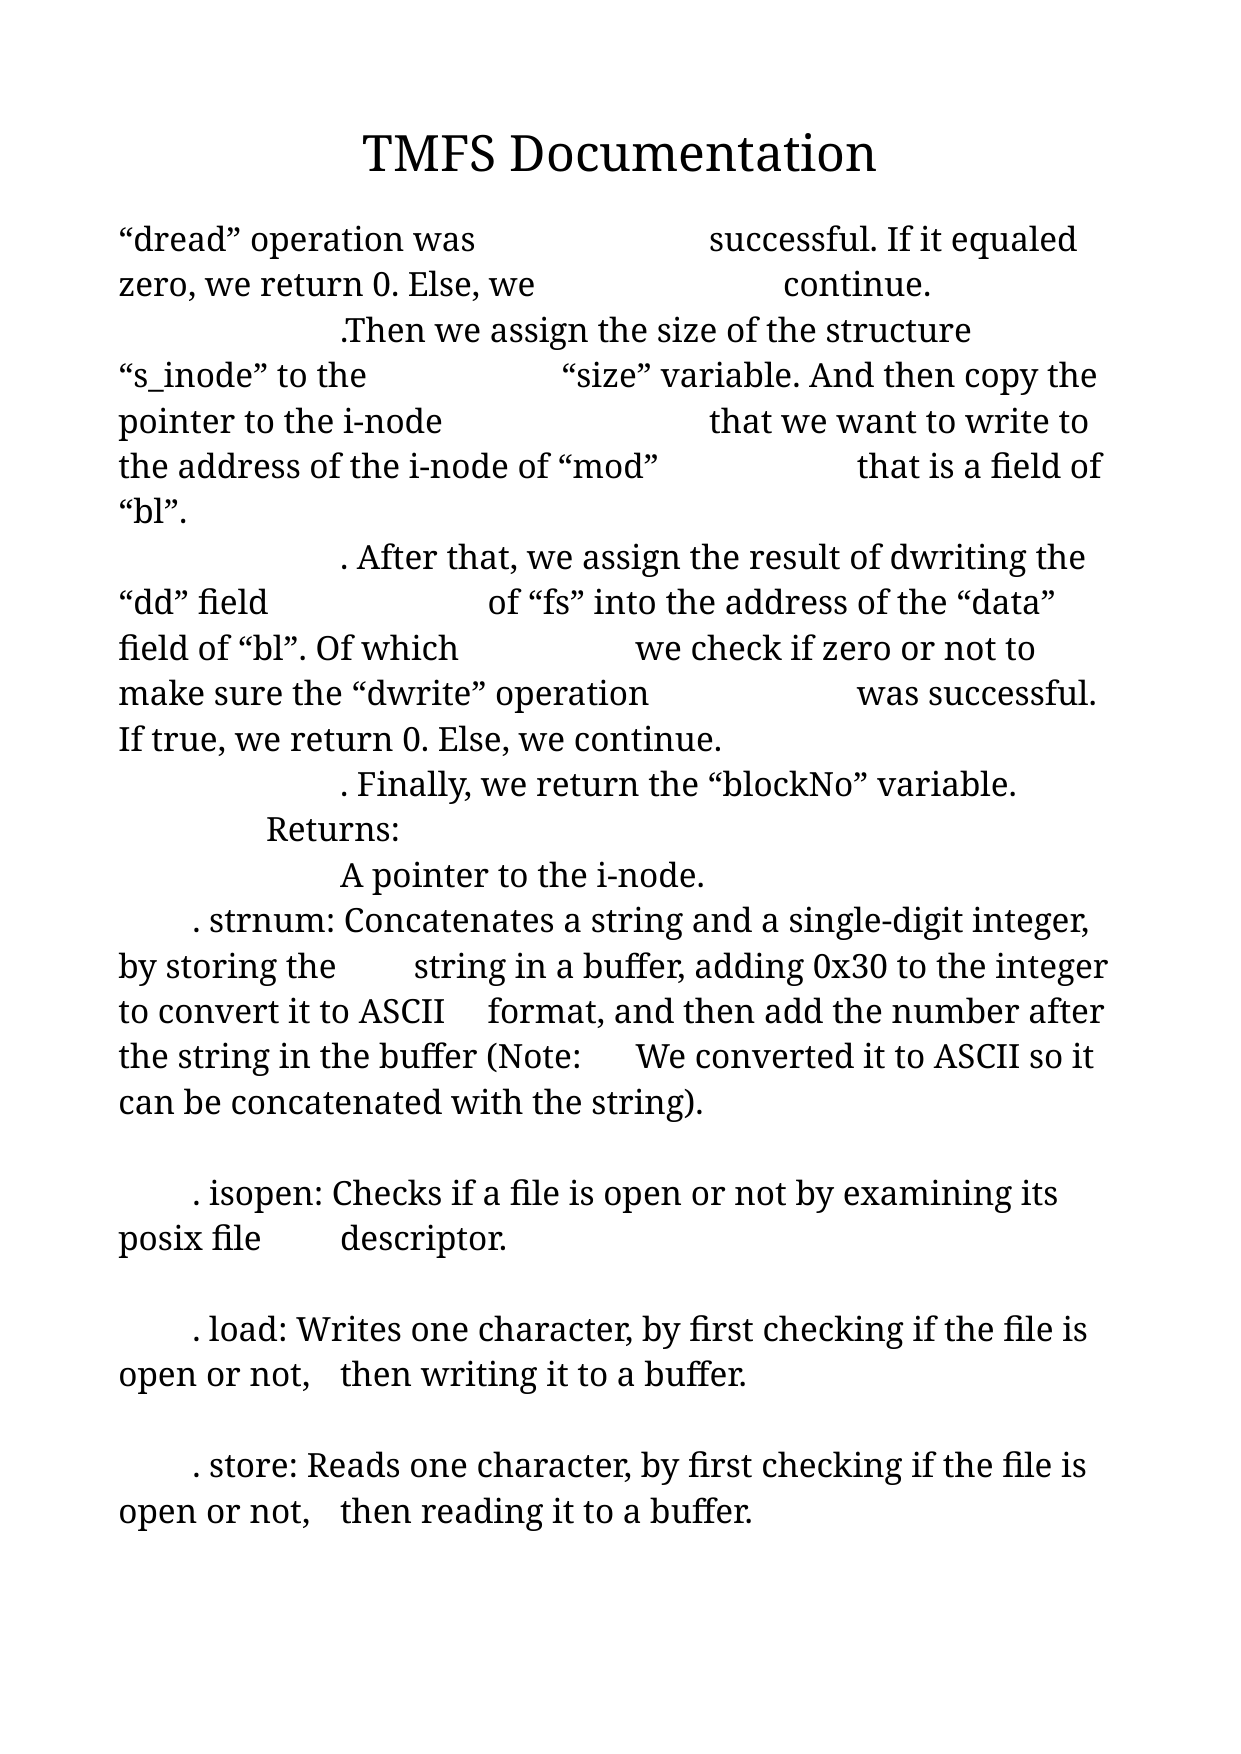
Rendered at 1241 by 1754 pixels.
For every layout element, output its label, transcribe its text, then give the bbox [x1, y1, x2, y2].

text . isopen: Checks if a file is open or not by examining its posix file descriptor. [118, 1169, 1122, 1260]
text . load: Writes one character, by first checking if the file is open or not, then writing it to a buffer. [118, 1306, 1122, 1397]
text . Finally, we return the “blockNo” variable. [118, 761, 1122, 806]
text . strnum: Concatenates a string and a single-digit integer, by storing the string in a buffer, adding 0x30 to the integer to convert it to ASCII format, and then add the number after the string in the buffer (Note: We converted it to ASCII so it can be concatenated with the string). [118, 897, 1122, 1124]
text Returns: [118, 806, 1122, 852]
text .Then we assign the size of the structure “s_inode” to the “size” variable. And then copy the pointer to the i-node that we want to write to the address of the i-node of “mod” that is a field of “bl”. [118, 307, 1122, 534]
text . After that, we assign the result of dwriting the “dd” field of “fs” into the address of the “data” field of “bl”. Of which we check if zero or not to make sure the “dwrite” operation was successful. If true, we return 0. Else, we continue. [118, 534, 1122, 761]
text . store: Reads one character, by first checking if the file is open or not, then reading it to a buffer. [118, 1442, 1122, 1533]
text “dread” operation was successful. If it equaled zero, we return 0. Else, we continue. [118, 216, 1122, 307]
text A pointer to the i-node. [118, 852, 1122, 897]
